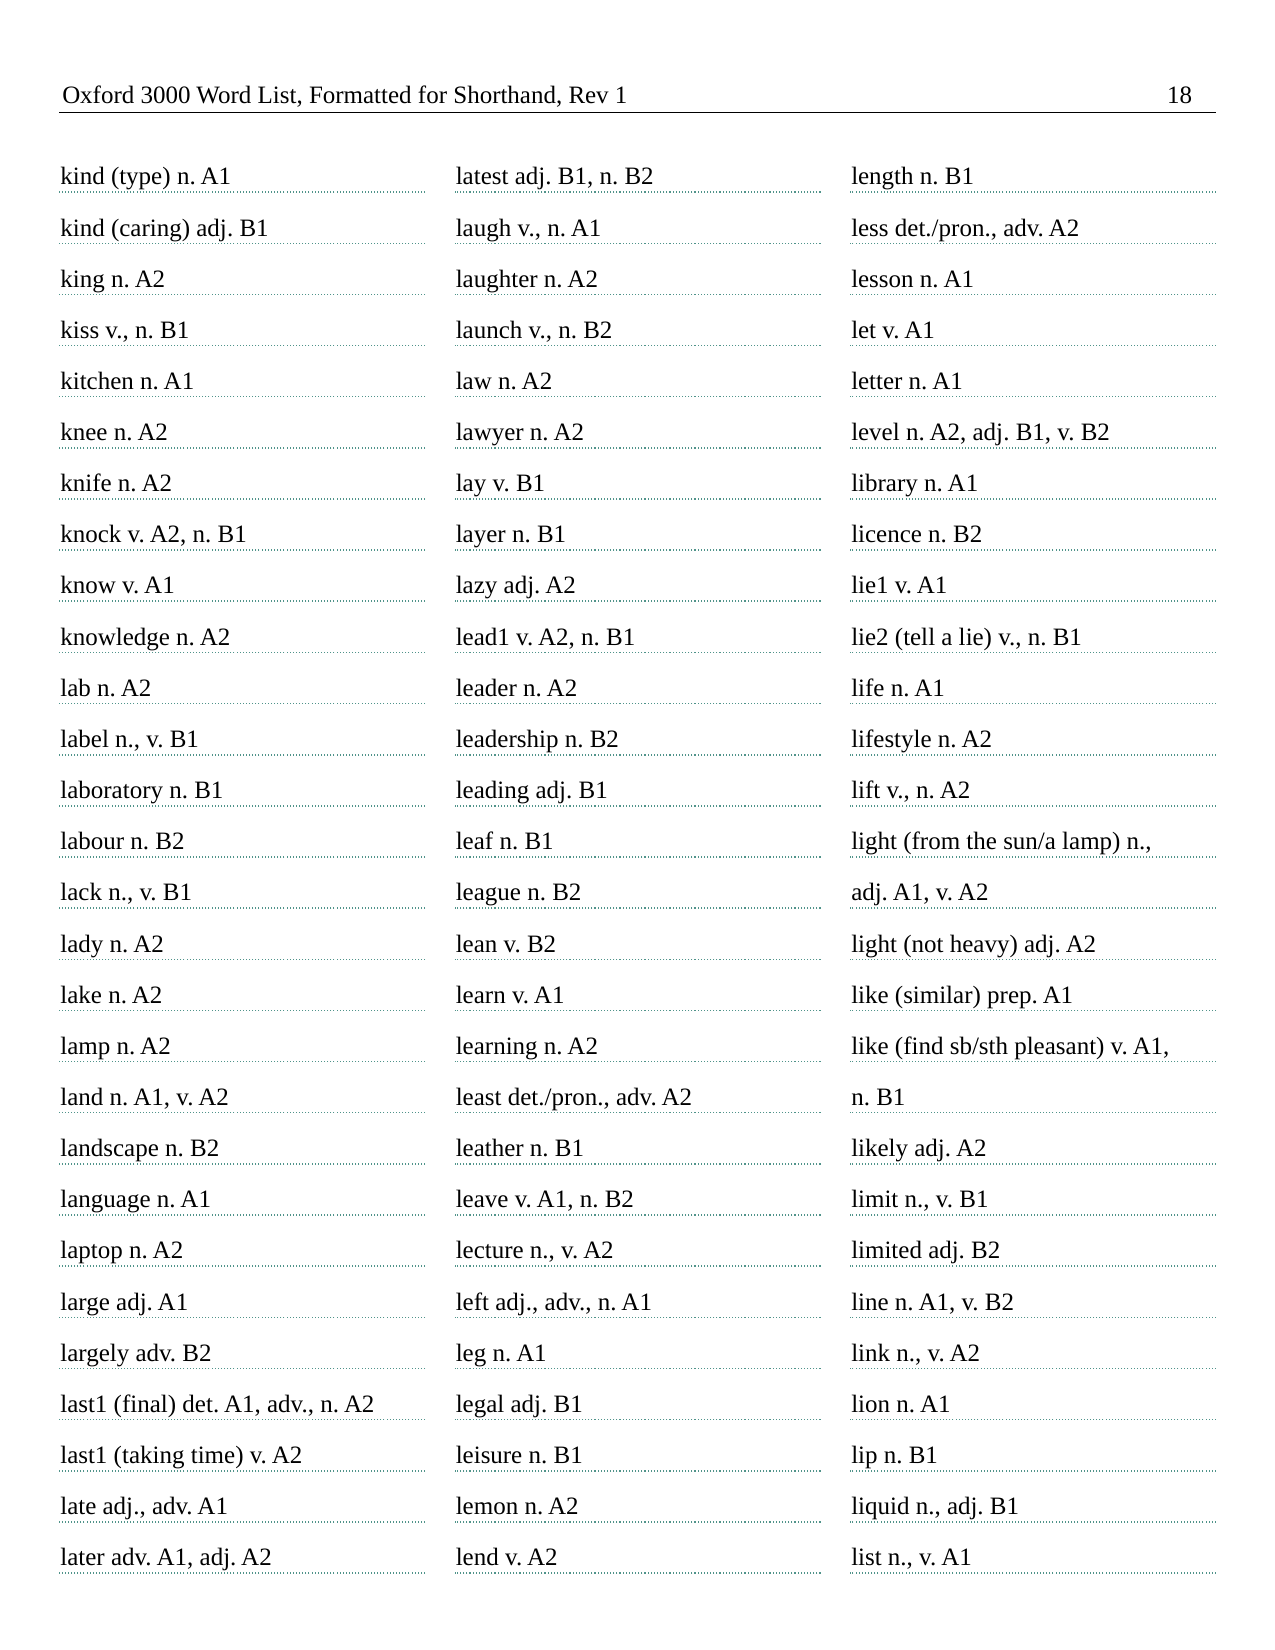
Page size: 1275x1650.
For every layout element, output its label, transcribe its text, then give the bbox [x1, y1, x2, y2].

text leading adj. B1 [454, 756, 821, 807]
text link n., v. A2 [850, 1318, 1216, 1369]
text knee n. A2 [59, 397, 425, 449]
text likely adj. A2 [850, 1113, 1216, 1165]
text land n. A1, v. A2 [59, 1062, 425, 1113]
text line n. A1, v. B2 [850, 1267, 1216, 1318]
text letter n. A1 [850, 346, 1216, 397]
text layer n. B1 [454, 500, 821, 551]
text lesson n. A1 [850, 244, 1216, 295]
text later adv. A1, adj. A2 [59, 1523, 425, 1574]
text large adj. A1 [59, 1267, 425, 1318]
text leather n. B1 [454, 1113, 821, 1165]
text laugh v., n. A1 [454, 193, 821, 244]
text life n. A1 [850, 653, 1216, 704]
text kiss v., n. B1 [59, 295, 425, 346]
text king n. A2 [59, 244, 425, 295]
text licence n. B2 [850, 500, 1216, 551]
text laughter n. A2 [454, 244, 821, 295]
text last1 (final) det. A1, adv., n. A2 [59, 1369, 425, 1420]
text lecture n., v. A2 [454, 1216, 821, 1267]
text learn v. A1 [454, 960, 821, 1011]
text light (from the sun/a lamp) n., [850, 807, 1216, 858]
text launch v., n. B2 [454, 295, 821, 346]
text language n. A1 [59, 1165, 425, 1216]
text knowledge n. A2 [59, 602, 425, 653]
text last1 (taking time) v. A2 [59, 1420, 425, 1472]
text leadership n. B2 [454, 704, 821, 756]
text lift v., n. A2 [850, 756, 1216, 807]
text lab n. A2 [59, 653, 425, 704]
text lemon n. A2 [454, 1472, 821, 1523]
text kind (caring) adj. B1 [59, 193, 425, 244]
text laptop n. A2 [59, 1216, 425, 1267]
text light (not heavy) adj. A2 [850, 909, 1216, 960]
text legal adj. B1 [454, 1369, 821, 1420]
text like (find sb/sth pleasant) v. A1, [850, 1011, 1216, 1062]
text leg n. A1 [454, 1318, 821, 1369]
text lamp n. A2 [59, 1011, 425, 1062]
text lay v. B1 [454, 449, 821, 500]
text kind (type) n. A1 [59, 142, 425, 193]
text leaf n. B1 [454, 807, 821, 858]
text lion n. A1 [850, 1369, 1216, 1420]
text lip n. B1 [850, 1420, 1216, 1472]
text lady n. A2 [59, 909, 425, 960]
text leader n. A2 [454, 653, 821, 704]
text limit n., v. B1 [850, 1165, 1216, 1216]
text library n. A1 [850, 449, 1216, 500]
text n. B1 [850, 1062, 1216, 1113]
text adj. A1, v. A2 [850, 858, 1216, 909]
text lack n., v. B1 [59, 858, 425, 909]
text label n., v. B1 [59, 704, 425, 756]
text lake n. A2 [59, 960, 425, 1011]
text lead1 v. A2, n. B1 [454, 602, 821, 653]
text knock v. A2, n. B1 [59, 500, 425, 551]
text let v. A1 [850, 295, 1216, 346]
text law n. A2 [454, 346, 821, 397]
text lazy adj. A2 [454, 551, 821, 602]
text limited adj. B2 [850, 1216, 1216, 1267]
text latest adj. B1, n. B2 [454, 142, 821, 193]
text left adj., adv., n. A1 [454, 1267, 821, 1318]
text liquid n., adj. B1 [850, 1472, 1216, 1523]
text least det./pron., adv. A2 [454, 1062, 821, 1113]
text lifestyle n. A2 [850, 704, 1216, 756]
text lie1 v. A1 [850, 551, 1216, 602]
text lend v. A2 [454, 1523, 821, 1574]
text labour n. B2 [59, 807, 425, 858]
text kitchen n. A1 [59, 346, 425, 397]
text laboratory n. B1 [59, 756, 425, 807]
text leisure n. B1 [454, 1420, 821, 1472]
text level n. A2, adj. B1, v. B2 [850, 397, 1216, 449]
text largely adv. B2 [59, 1318, 425, 1369]
text league n. B2 [454, 858, 821, 909]
text lawyer n. A2 [454, 397, 821, 449]
text less det./pron., adv. A2 [850, 193, 1216, 244]
text list n., v. A1 [850, 1523, 1216, 1574]
text late adj., adv. A1 [59, 1472, 425, 1523]
text length n. B1 [850, 142, 1216, 193]
text landscape n. B2 [59, 1113, 425, 1165]
text leave v. A1, n. B2 [454, 1165, 821, 1216]
text knife n. A2 [59, 449, 425, 500]
text learning n. A2 [454, 1011, 821, 1062]
text know v. A1 [59, 551, 425, 602]
text like (similar) prep. A1 [850, 960, 1216, 1011]
text lean v. B2 [454, 909, 821, 960]
text lie2 (tell a lie) v., n. B1 [850, 602, 1216, 653]
